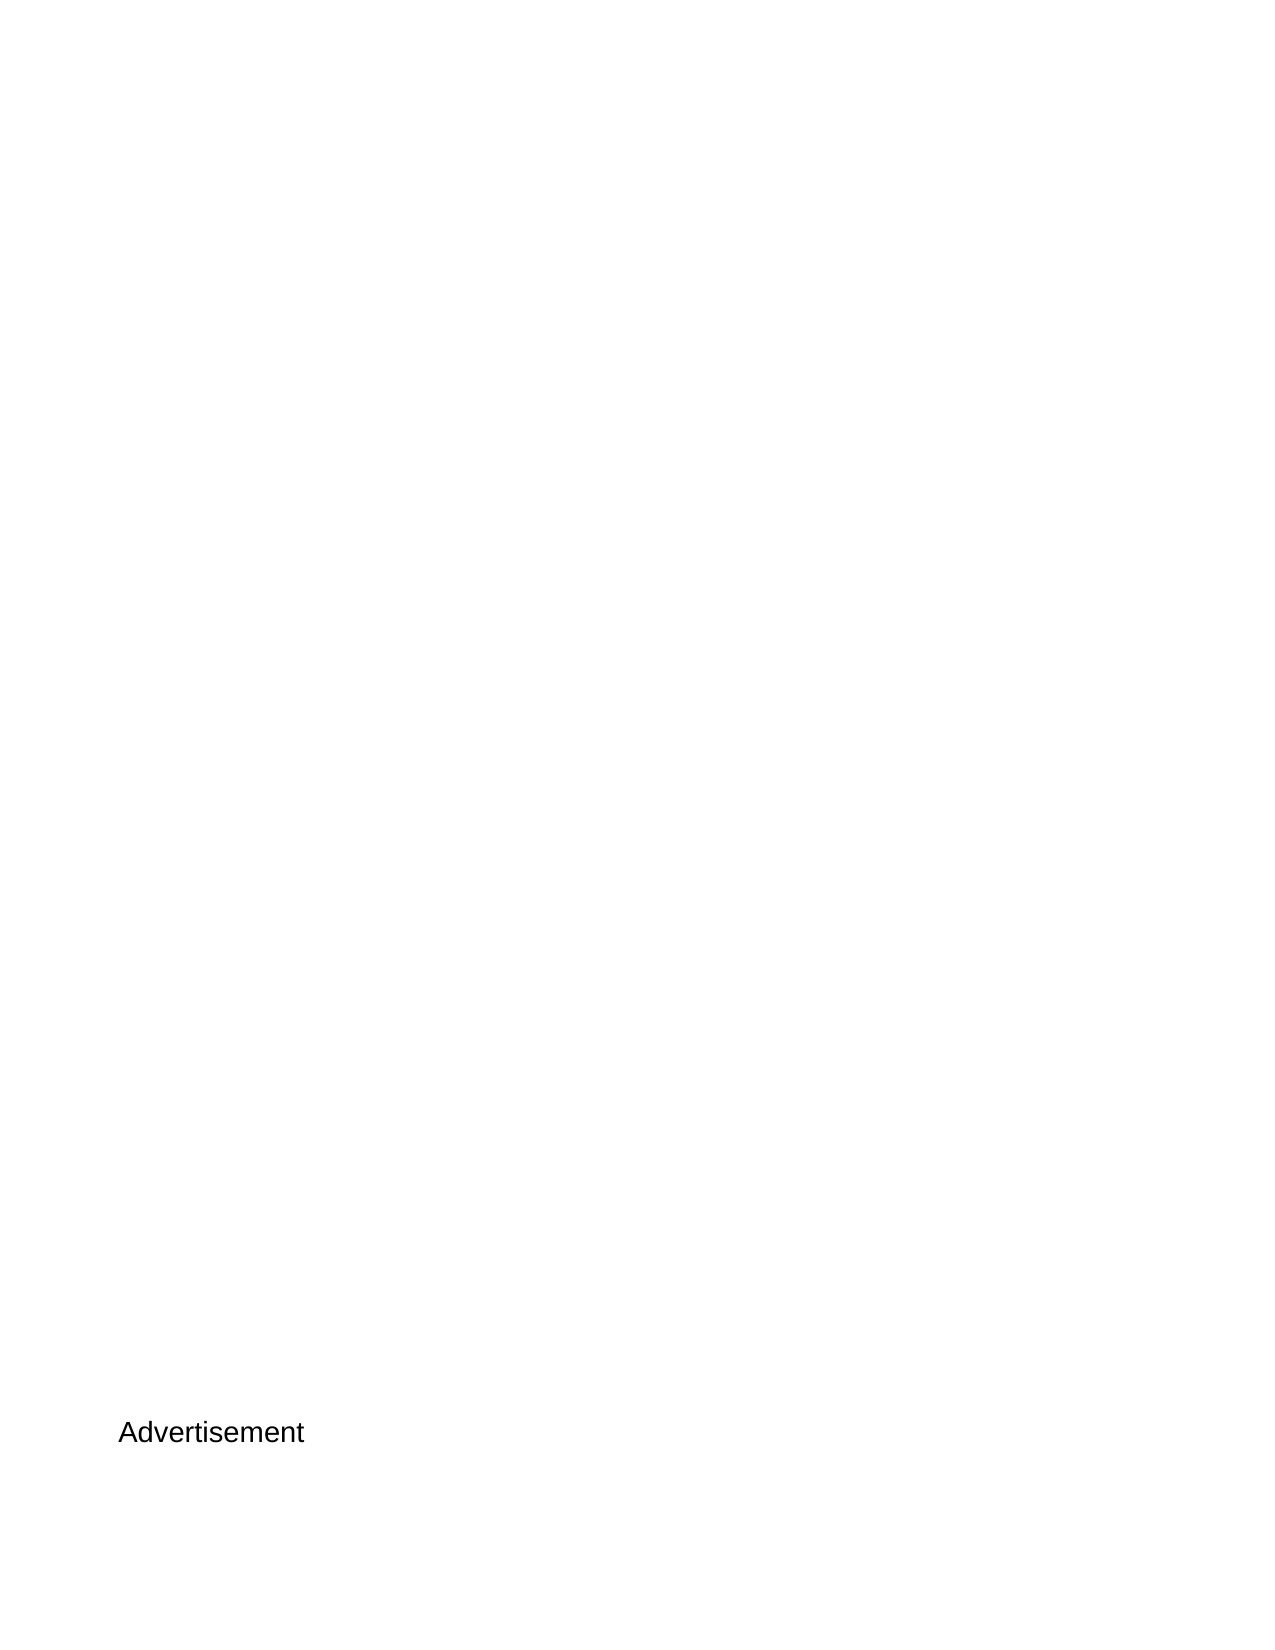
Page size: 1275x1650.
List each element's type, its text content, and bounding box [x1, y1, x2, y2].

text Advertisement [118, 118, 1157, 1449]
